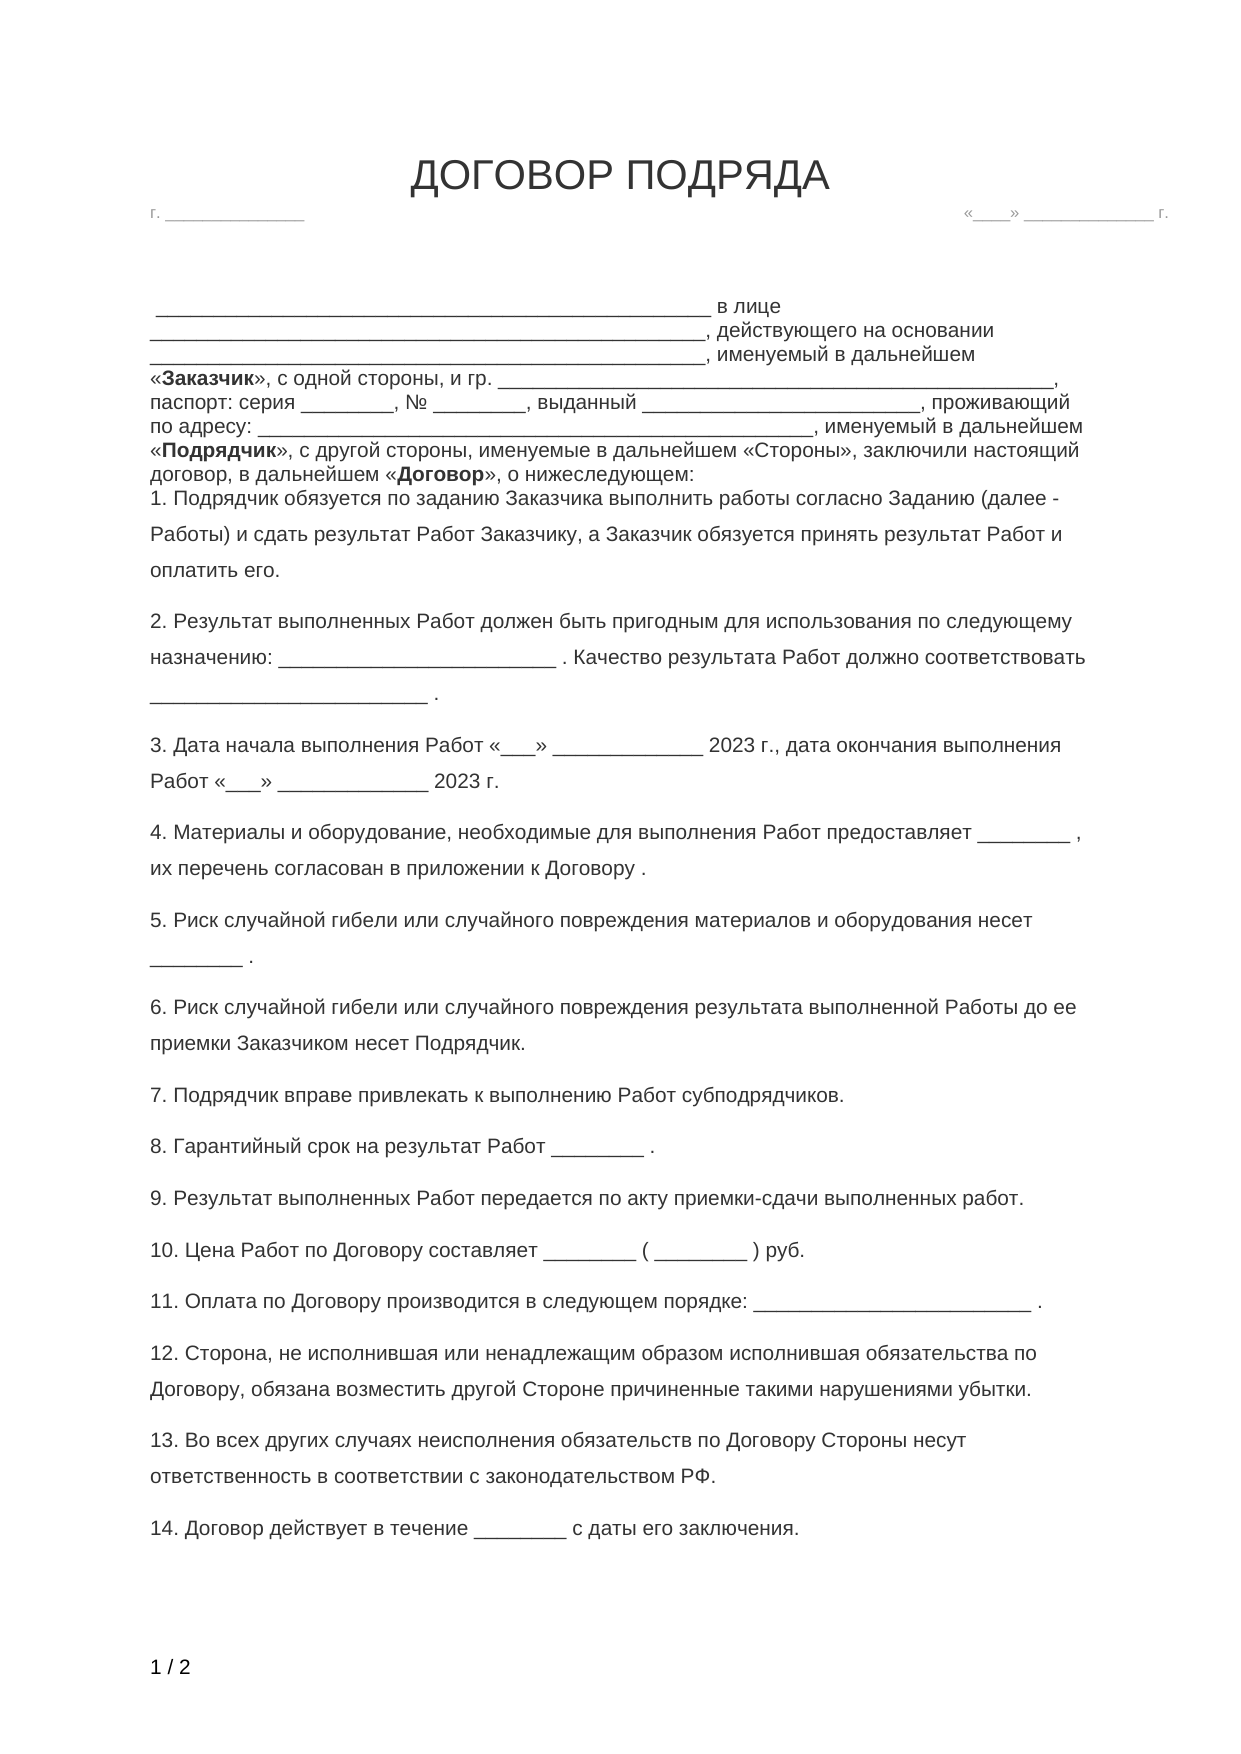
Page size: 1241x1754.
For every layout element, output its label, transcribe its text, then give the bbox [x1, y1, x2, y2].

text 10. Цена Работ по Договору составляет ________ ( ________ ) руб. [150, 1237, 1090, 1261]
text 2. Результат выполненных Работ должен быть пригодным для использования по следующему назначению: ________________________ . Качество результата Работ должно соответствовать ________________________ . [150, 609, 1090, 705]
text 4. Материалы и оборудование, необходимые для выполнения Работ предоставляет ________ , их перечень согласован в приложении к Договору . [150, 820, 1090, 880]
text 12. Сторона, не исполнившая или ненадлежащим образом исполнившая обязательства по Договору, обязана возместить другой Стороне причиненные такими нарушениями убытки. [150, 1341, 1090, 1400]
text 5. Риск случайной гибели или случайного повреждения материалов и оборудования несет ________ . [150, 908, 1090, 968]
table_header г. _______________ [139, 203, 659, 222]
text 11. Оплата по Договору производится в следующем порядке: ________________________ . [150, 1289, 1090, 1313]
text 14. Договор действует в течение ________ с даты его заключения. [150, 1516, 1090, 1539]
text 13. Во всех других случаях неисполнения обязательств по Договору Стороны несут ответственность в соответствии с законодательством РФ. [150, 1428, 1090, 1488]
text 1. Подрядчик обязуется по заданию Заказчика выполнить работы согласно Заданию (далее - Работы) и сдать результат Работ Заказчику, а Заказчик обязуется принять результат Работ и оплатить его. [150, 486, 1090, 582]
text 9. Результат выполненных Работ передается по акту приемки-сдачи выполненных работ. [150, 1186, 1090, 1210]
table_header «____» ______________ г. [660, 203, 1180, 222]
text ________________________________________________ в лице ________________________________________________, действующего на основании ________________________________________________, именуемый в дальнейшем «Заказчик», с одной стороны, и гр. ________________________________________________, паспорт: серия ________, № ________, выданный ________________________, проживающий по адресу: ________________________________________________, именуемый в дальнейшем «Подрядчик», с другой стороны, именуемые в дальнейшем «Стороны», заключили настоящий договор, в дальнейшем «Договор», о нижеследующем: [150, 294, 1090, 486]
text 8. Гарантийный срок на результат Работ ________ . [150, 1134, 1090, 1158]
text 7. Подрядчик вправе привлекать к выполнению Работ субподрядчиков. [150, 1083, 1090, 1107]
text 3. Дата начала выполнения Работ «___» _____________ 2023 г., дата окончания выполнения Работ «___» _____________ 2023 г. [150, 733, 1090, 793]
text ДОГОВОР ПОДРЯДА [150, 150, 1090, 198]
text 6. Риск случайной гибели или случайного повреждения результата выполненной Работы до ее приемки Заказчиком несет Подрядчик. [150, 995, 1090, 1055]
